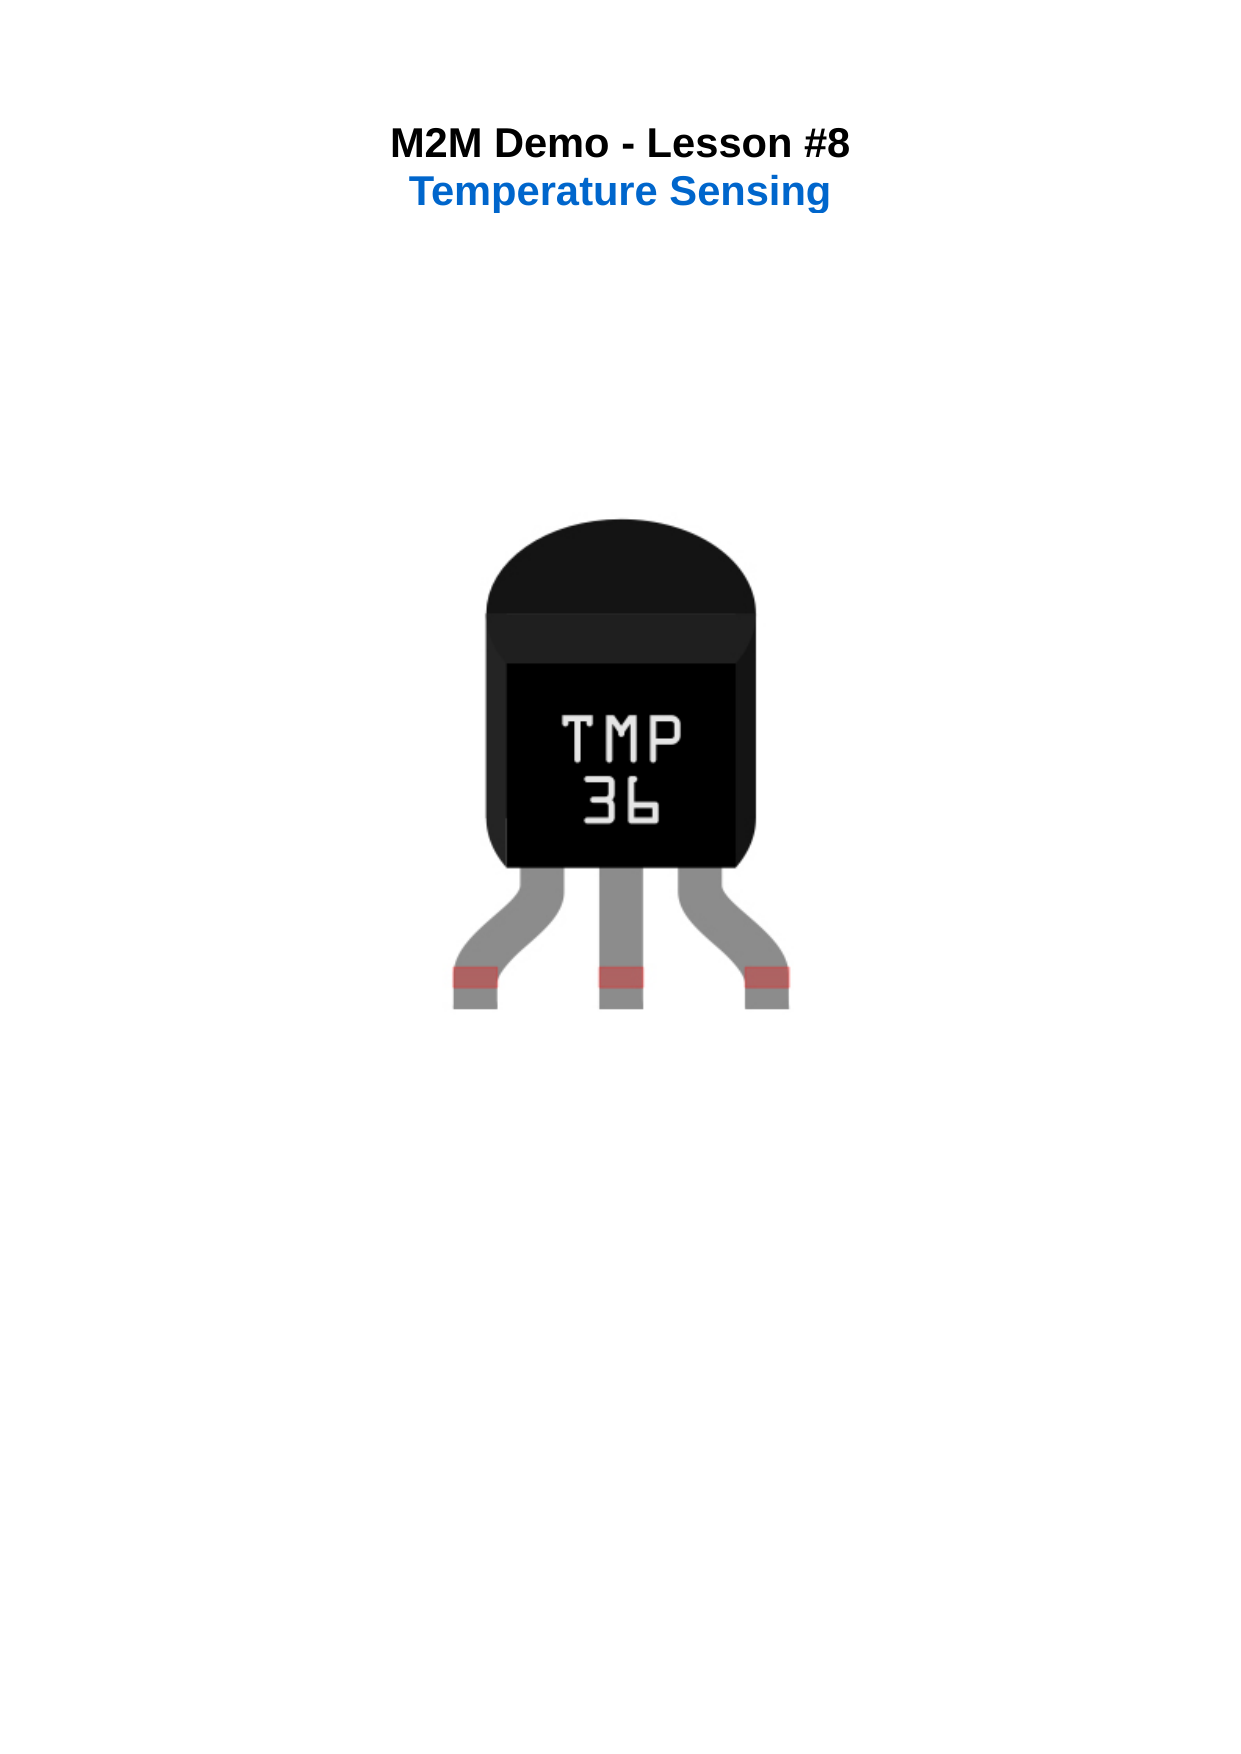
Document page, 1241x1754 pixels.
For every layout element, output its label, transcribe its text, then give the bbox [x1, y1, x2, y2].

text M2M Demo - Lesson #8 [118, 118, 1122, 166]
text Temperature Sensing [118, 166, 1122, 214]
